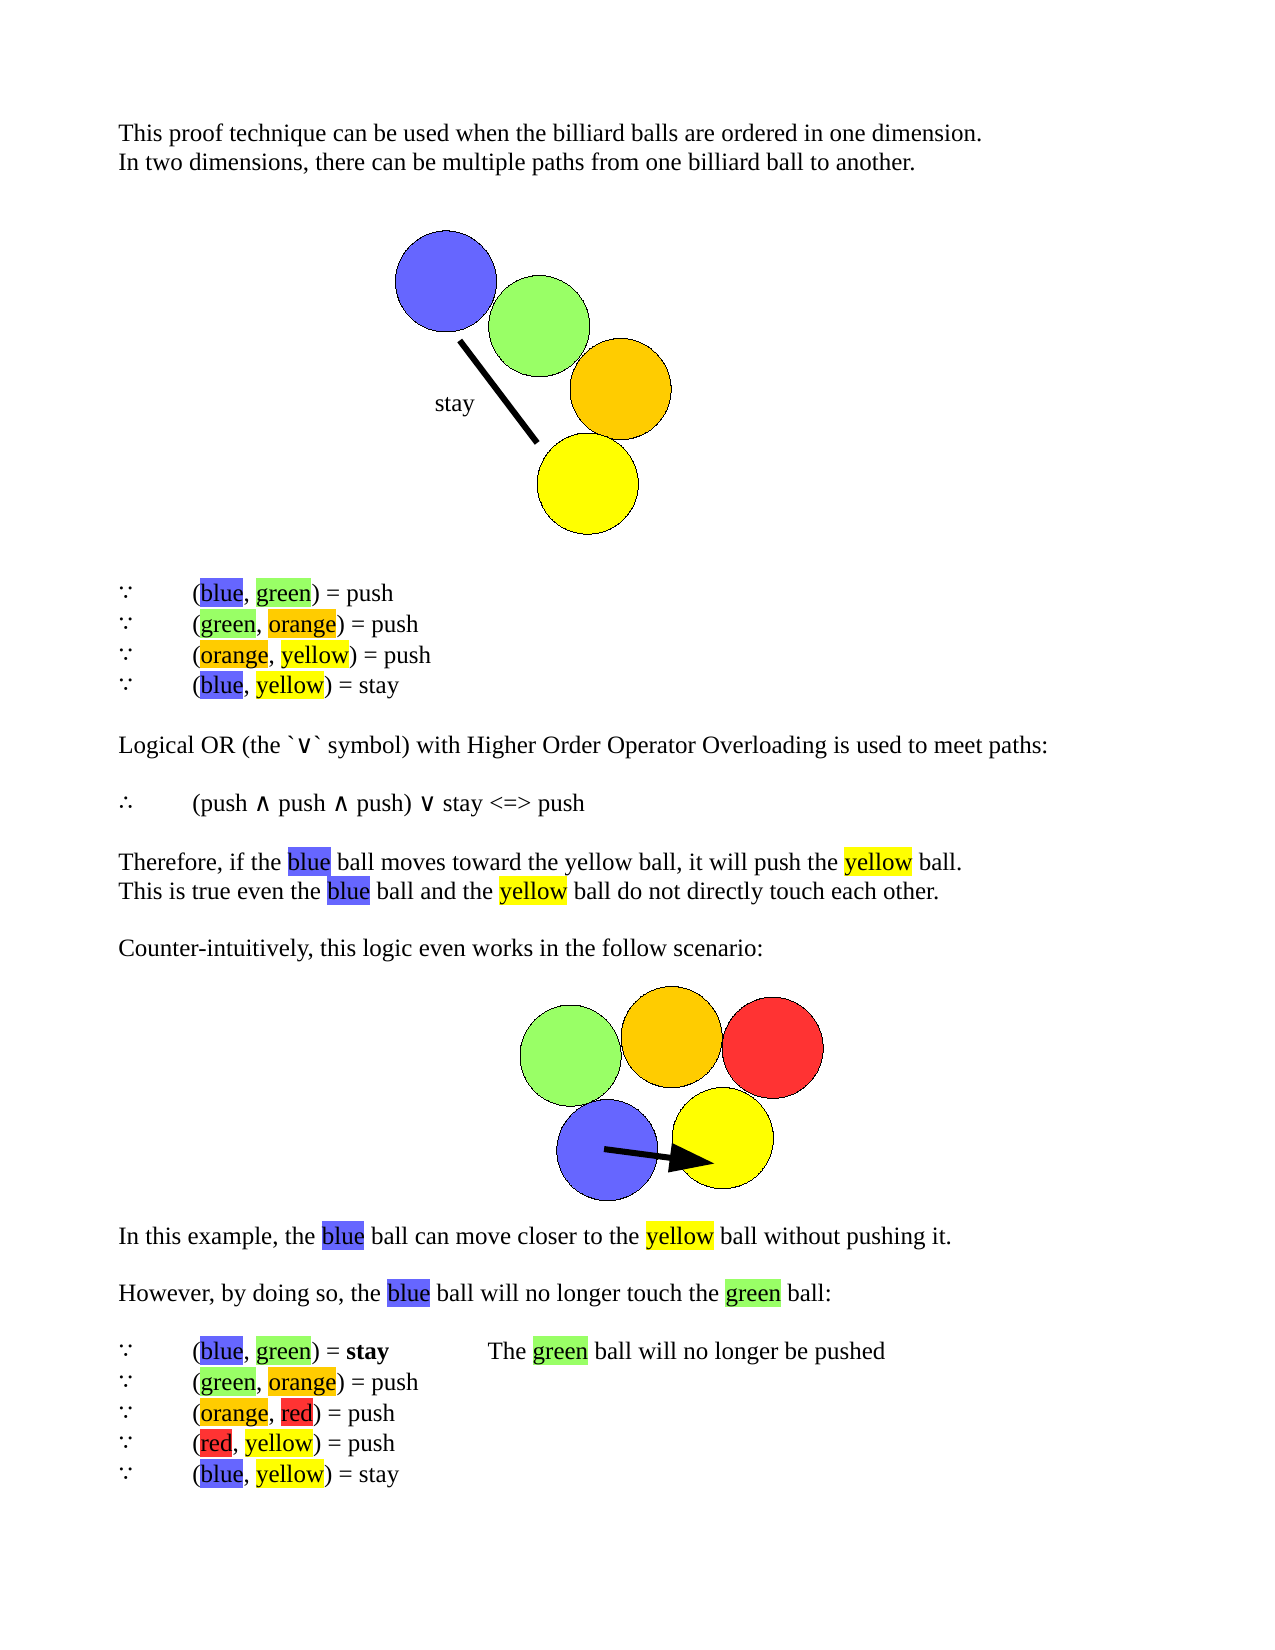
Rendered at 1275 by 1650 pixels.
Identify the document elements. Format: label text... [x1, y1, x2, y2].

text ∵ (blue, green) = push [118, 578, 1157, 609]
text Therefore, if the blue ball moves toward the yellow ball, it will push the yellow ball. [118, 847, 1157, 876]
text ∵ (blue, green) = stay The green ball will no longer be pushed [118, 1336, 1157, 1367]
text ∵ (orange, yellow) = push [118, 640, 1157, 671]
text In two dimensions, there can be multiple paths from one billiard ball to another. [118, 147, 1157, 176]
text This is true even the blue ball and the yellow ball do not directly touch each other. [118, 876, 1157, 905]
text ∵ (orange, red) = push [118, 1398, 1157, 1428]
text ∵ (blue, yellow) = stay [118, 671, 1157, 701]
text ∵ (red, yellow) = push [118, 1428, 1157, 1459]
text ∵ (green, orange) = push [118, 609, 1157, 640]
text In this example, the blue ball can move closer to the yellow ball without pushing it. [118, 1221, 1157, 1250]
text ∵ (blue, yellow) = stay [118, 1459, 1157, 1490]
text However, by doing so, the blue ball will no longer touch the green ball: [118, 1278, 1157, 1307]
text ∴ (push ∧ push ∧ push) ∨ stay <=> push [118, 788, 1157, 818]
text Counter-intuitively, this logic even works in the follow scenario: [118, 933, 1157, 962]
text ∵ (green, orange) = push [118, 1367, 1157, 1398]
text Logical OR (the `∨` symbol) with Higher Order Operator Overloading is used to meet paths: [118, 730, 1157, 759]
text This proof technique can be used when the billiard balls are ordered in one dimension. [118, 118, 1157, 147]
